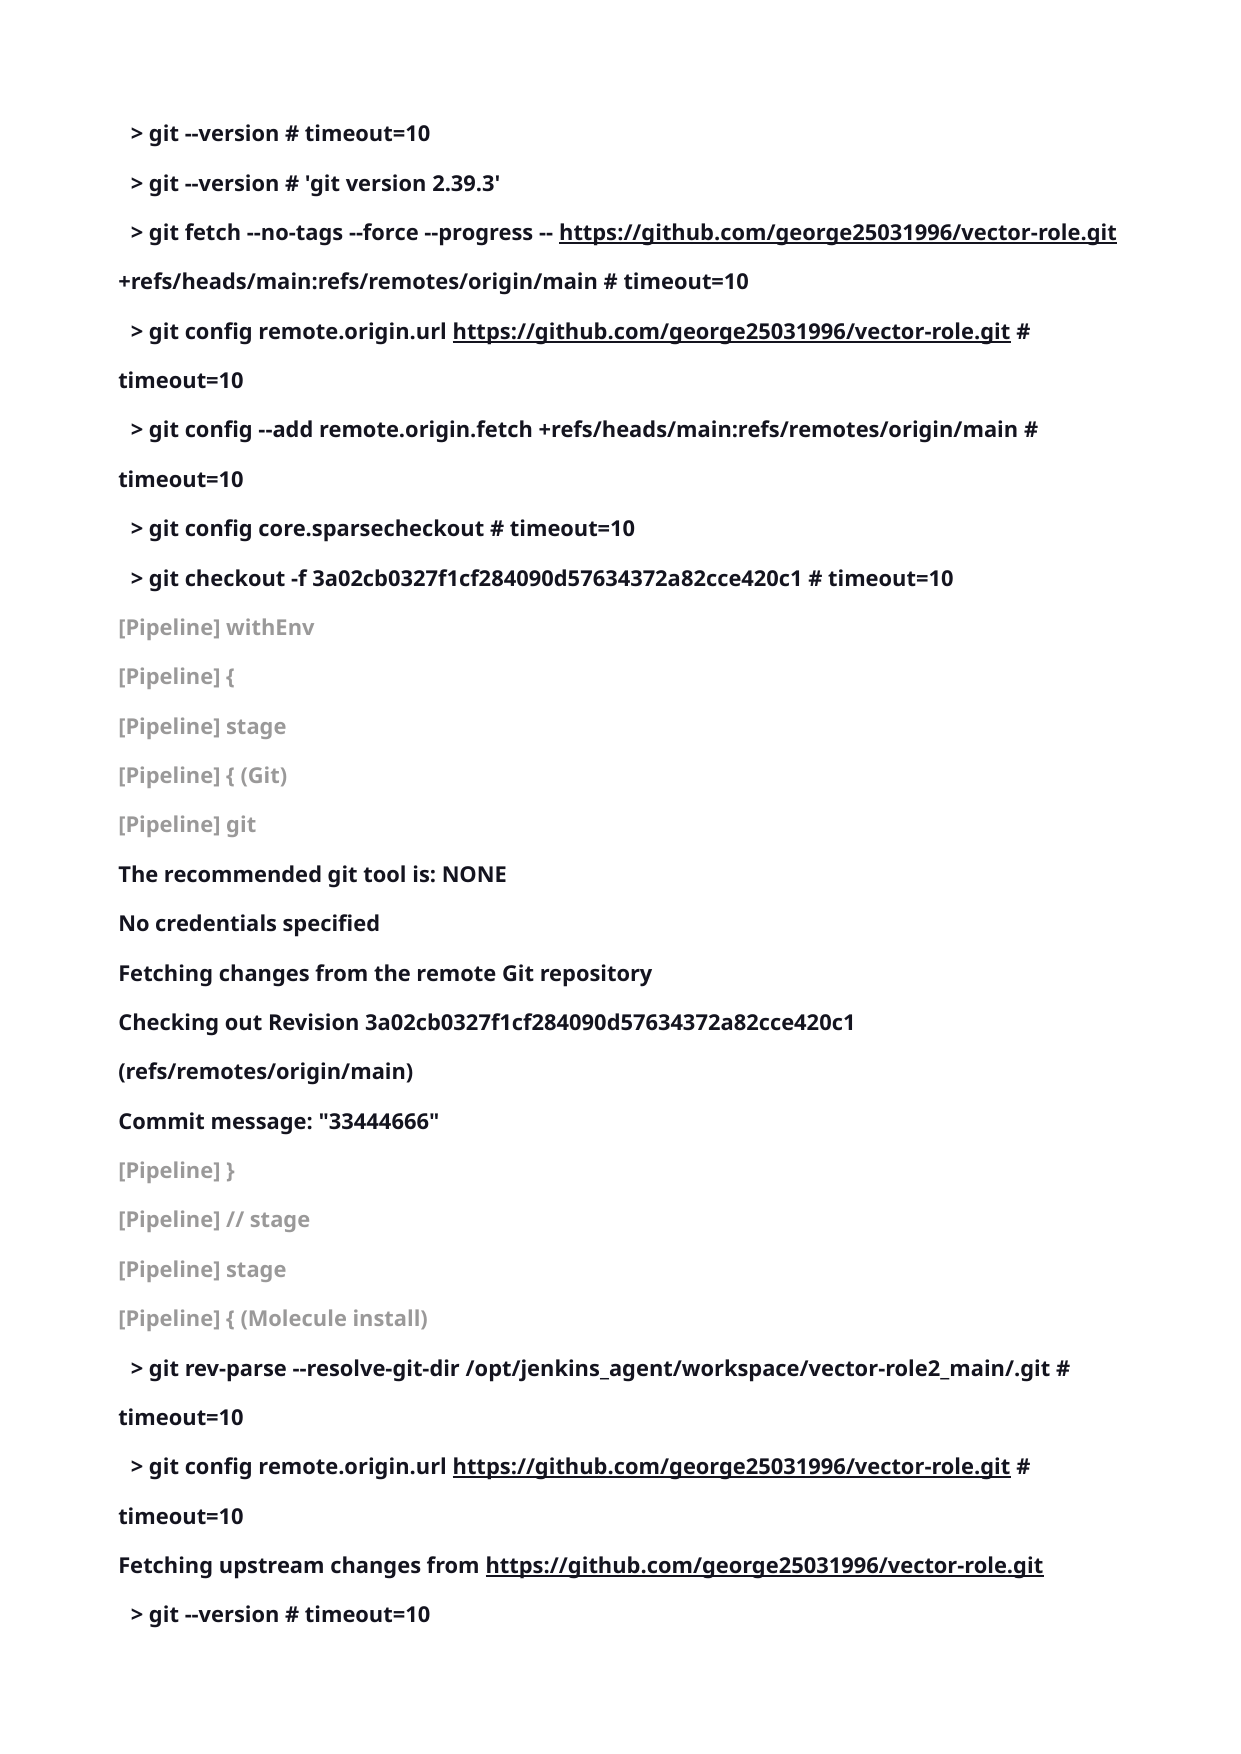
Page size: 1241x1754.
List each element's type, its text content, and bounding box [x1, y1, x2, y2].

text The recommended git tool is: NONE [118, 859, 1122, 888]
text [Pipeline] stage [118, 711, 1122, 740]
text [Pipeline] // stage [118, 1204, 1122, 1234]
text > git fetch --no-tags --force --progress -- https://github.com/george25031996/vector-role.git +refs/heads/main:refs/remotes/origin/main # timeout=10 [118, 217, 1122, 296]
text > git checkout -f 3a02cb0327f1cf284090d57634372a82cce420c1 # timeout=10 [118, 562, 1122, 592]
text Fetching upstream changes from https://github.com/george25031996/vector-role.git [118, 1550, 1122, 1580]
text > git --version # timeout=10 [118, 118, 1122, 148]
text [Pipeline] } [118, 1155, 1122, 1185]
text > git config --add remote.origin.fetch +refs/heads/main:refs/remotes/origin/main # timeout=10 [118, 414, 1122, 493]
text > git config remote.origin.url https://github.com/george25031996/vector-role.git # timeout=10 [118, 316, 1122, 395]
text Commit message: "33444666" [118, 1106, 1122, 1135]
text [Pipeline] { (Git) [118, 760, 1122, 790]
text > git rev-parse --resolve-git-dir /opt/jenkins_agent/workspace/vector-role2_main/.git # timeout=10 [118, 1352, 1122, 1432]
text > git config remote.origin.url https://github.com/george25031996/vector-role.git # timeout=10 [118, 1451, 1122, 1530]
text > git --version # 'git version 2.39.3' [118, 167, 1122, 197]
text [Pipeline] git [118, 809, 1122, 839]
text Checking out Revision 3a02cb0327f1cf284090d57634372a82cce420c1 (refs/remotes/origin/main) [118, 1007, 1122, 1086]
text No credentials specified [118, 908, 1122, 938]
text [Pipeline] { (Molecule install) [118, 1303, 1122, 1333]
text > git config core.sparsecheckout # timeout=10 [118, 513, 1122, 543]
text [Pipeline] withEnv [118, 612, 1122, 642]
text [Pipeline] stage [118, 1254, 1122, 1283]
text [Pipeline] { [118, 661, 1122, 691]
text Fetching changes from the remote Git repository [118, 957, 1122, 987]
text > git --version # timeout=10 [118, 1599, 1122, 1629]
